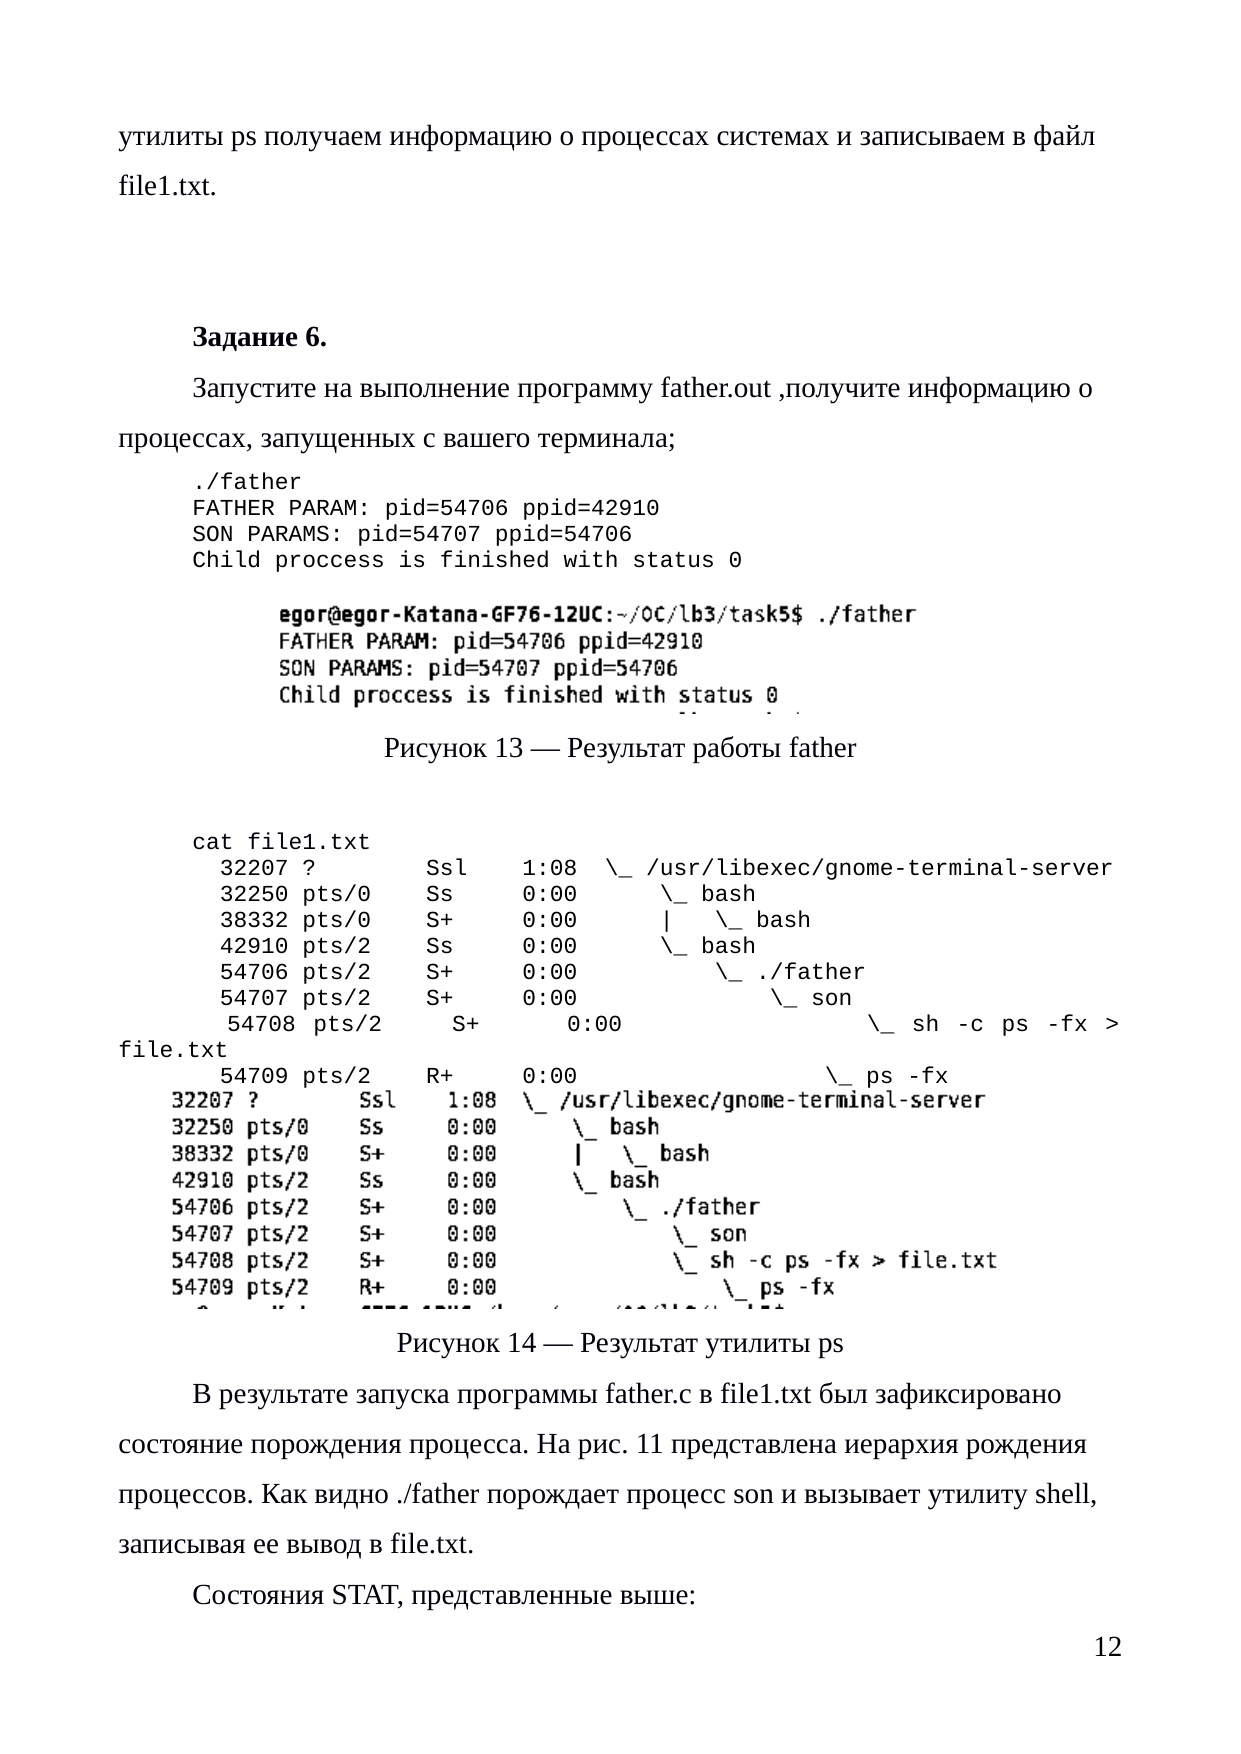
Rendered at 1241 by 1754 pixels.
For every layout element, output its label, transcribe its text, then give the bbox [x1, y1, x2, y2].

text 38332 pts/0 S+ 0:00 | \_ bash [118, 908, 1122, 934]
text В результате запуска программы father.c в file1.txt был зафиксировано состояние порождения процесса. На рис. 11 представлена иерархия рождения процессов. Как видно ./father порождает процесс son и вызывает утилиту shell, записывая ее вывод в file.txt. [118, 1376, 1122, 1560]
text 54707 pts/2 S+ 0:00 \_ son [118, 986, 1122, 1012]
text 32207 ? Ssl 1:08 \_ /usr/libexec/gnome-terminal-server [118, 857, 1122, 882]
text 54708 pts/2 S+ 0:00 \_ sh -c ps -fx > file.txt [118, 1012, 1122, 1064]
text FATHER PARAM: pid=54706 ppid=42910 [118, 496, 1122, 522]
text Состояния STAT, представленные выше: [118, 1577, 1122, 1611]
text ./father [118, 470, 1122, 496]
text 54706 pts/2 S+ 0:00 \_ ./father [118, 960, 1122, 986]
text cat file1.txt [118, 831, 1122, 857]
text Рисунок 13 — Результат работы father [118, 574, 1122, 763]
text 42910 pts/2 Ss 0:00 \_ bash [118, 934, 1122, 960]
text Задание 6. [118, 319, 1122, 353]
picture [280, 600, 960, 714]
text Запустите на выполнение программу father.out ,получите информацию о процессах, запущенных с вашего терминала; [118, 370, 1122, 453]
text 32250 pts/0 Ss 0:00 \_ bash [118, 882, 1122, 908]
picture [146, 1090, 1095, 1309]
text Рисунок 14 — Результат утилиты ps [118, 1090, 1122, 1359]
text утилиты ps получаем информацию о процессах системах и записываем в файл file1.txt. [118, 118, 1122, 202]
text Child proccess is finished with status 0 [118, 548, 1122, 574]
text 54709 pts/2 R+ 0:00 \_ ps -fx [118, 1064, 1122, 1090]
text SON PARAMS: pid=54707 ppid=54706 [118, 522, 1122, 548]
